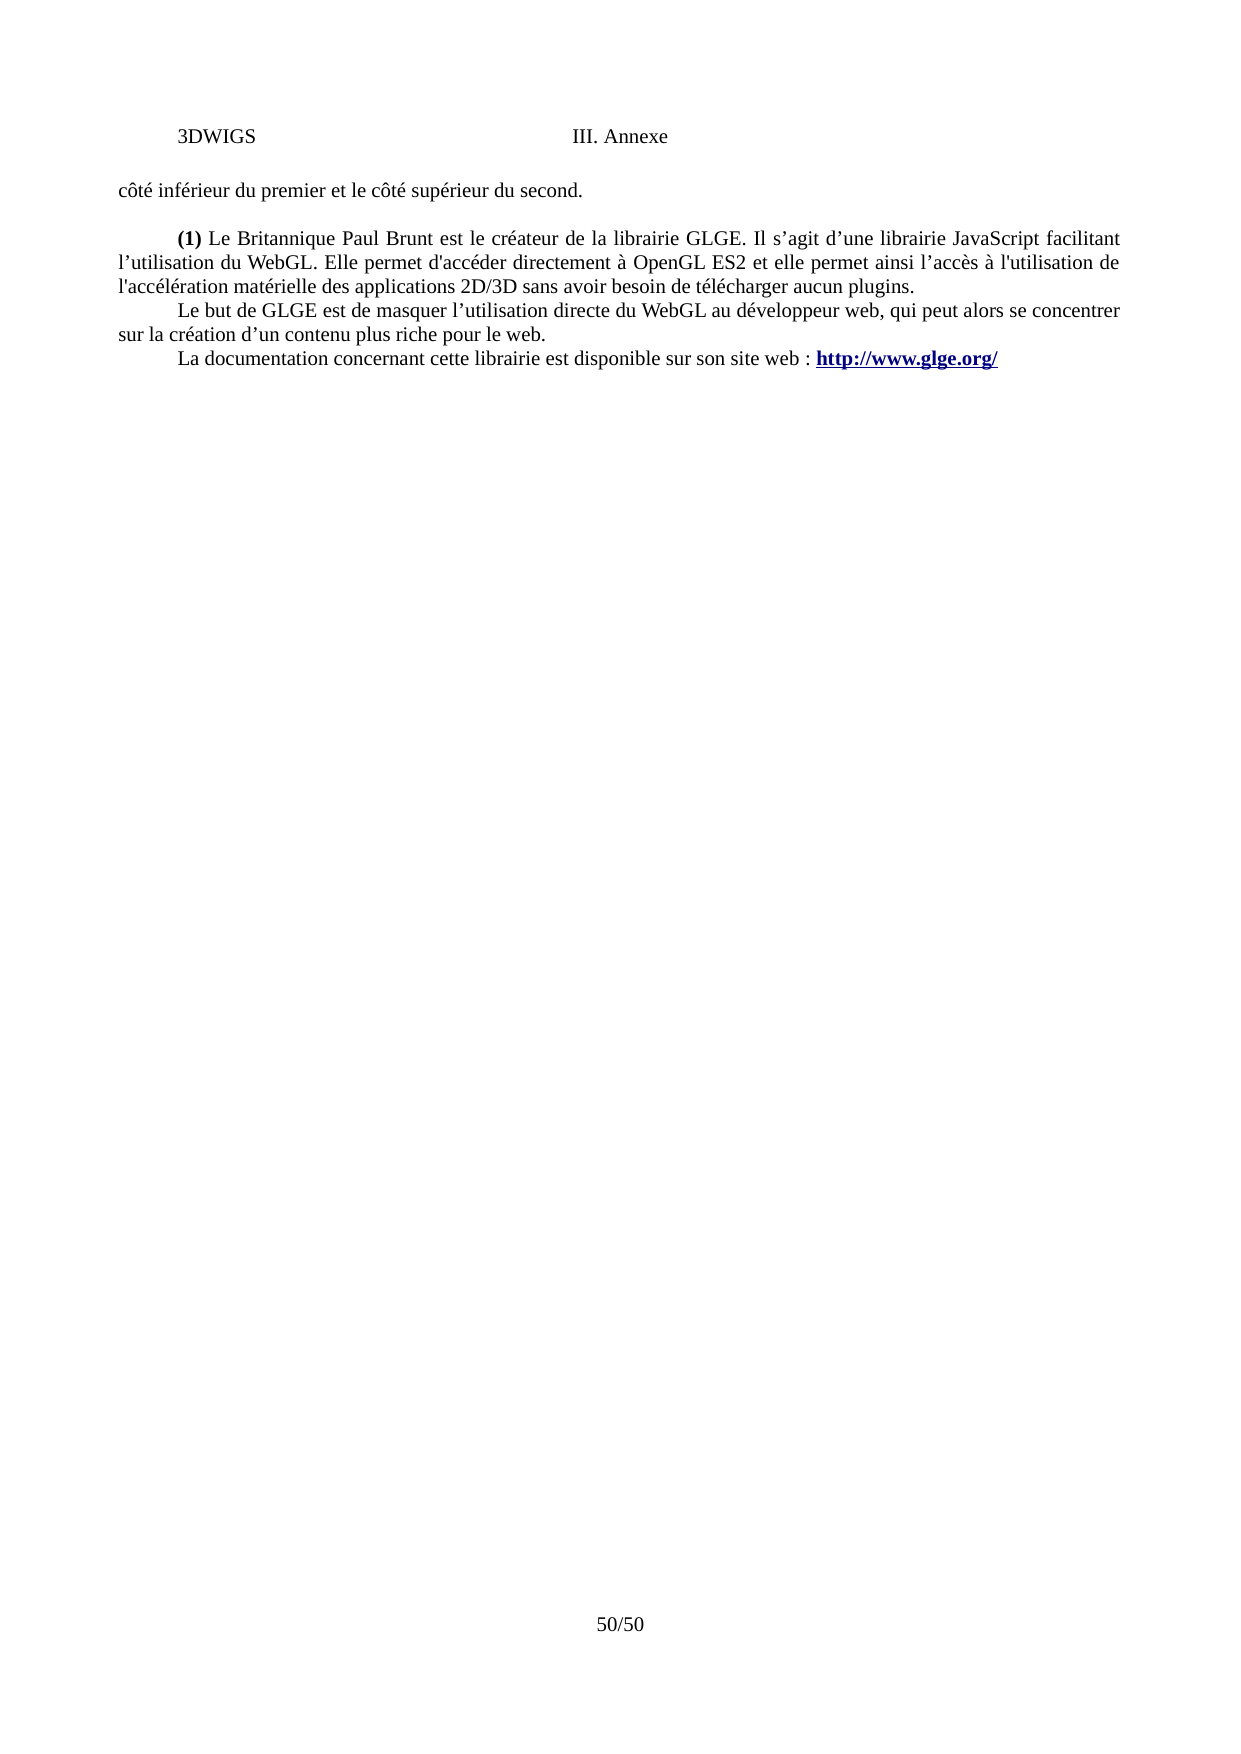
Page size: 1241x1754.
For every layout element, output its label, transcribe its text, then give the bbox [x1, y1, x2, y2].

text La documentation concernant cette librairie est disponible sur son site web : http://www.glge.org/ [118, 346, 1122, 370]
text côté inférieur du premier et le côté supérieur du second. [118, 178, 1122, 202]
text (1) Le Britannique Paul Brunt est le créateur de la librairie GLGE. Il s’agit d’une librairie JavaScript facilitant l’utilisation du WebGL. Elle permet d'accéder directement à OpenGL ES2 et elle permet ainsi l’accès à l'utilisation de l'accélération matérielle des applications 2D/3D sans avoir besoin de télécharger aucun plugins. [118, 226, 1122, 298]
text Le but de GLGE est de masquer l’utilisation directe du WebGL au développeur web, qui peut alors se concentrer sur la création d’un contenu plus riche pour le web. [118, 298, 1122, 346]
